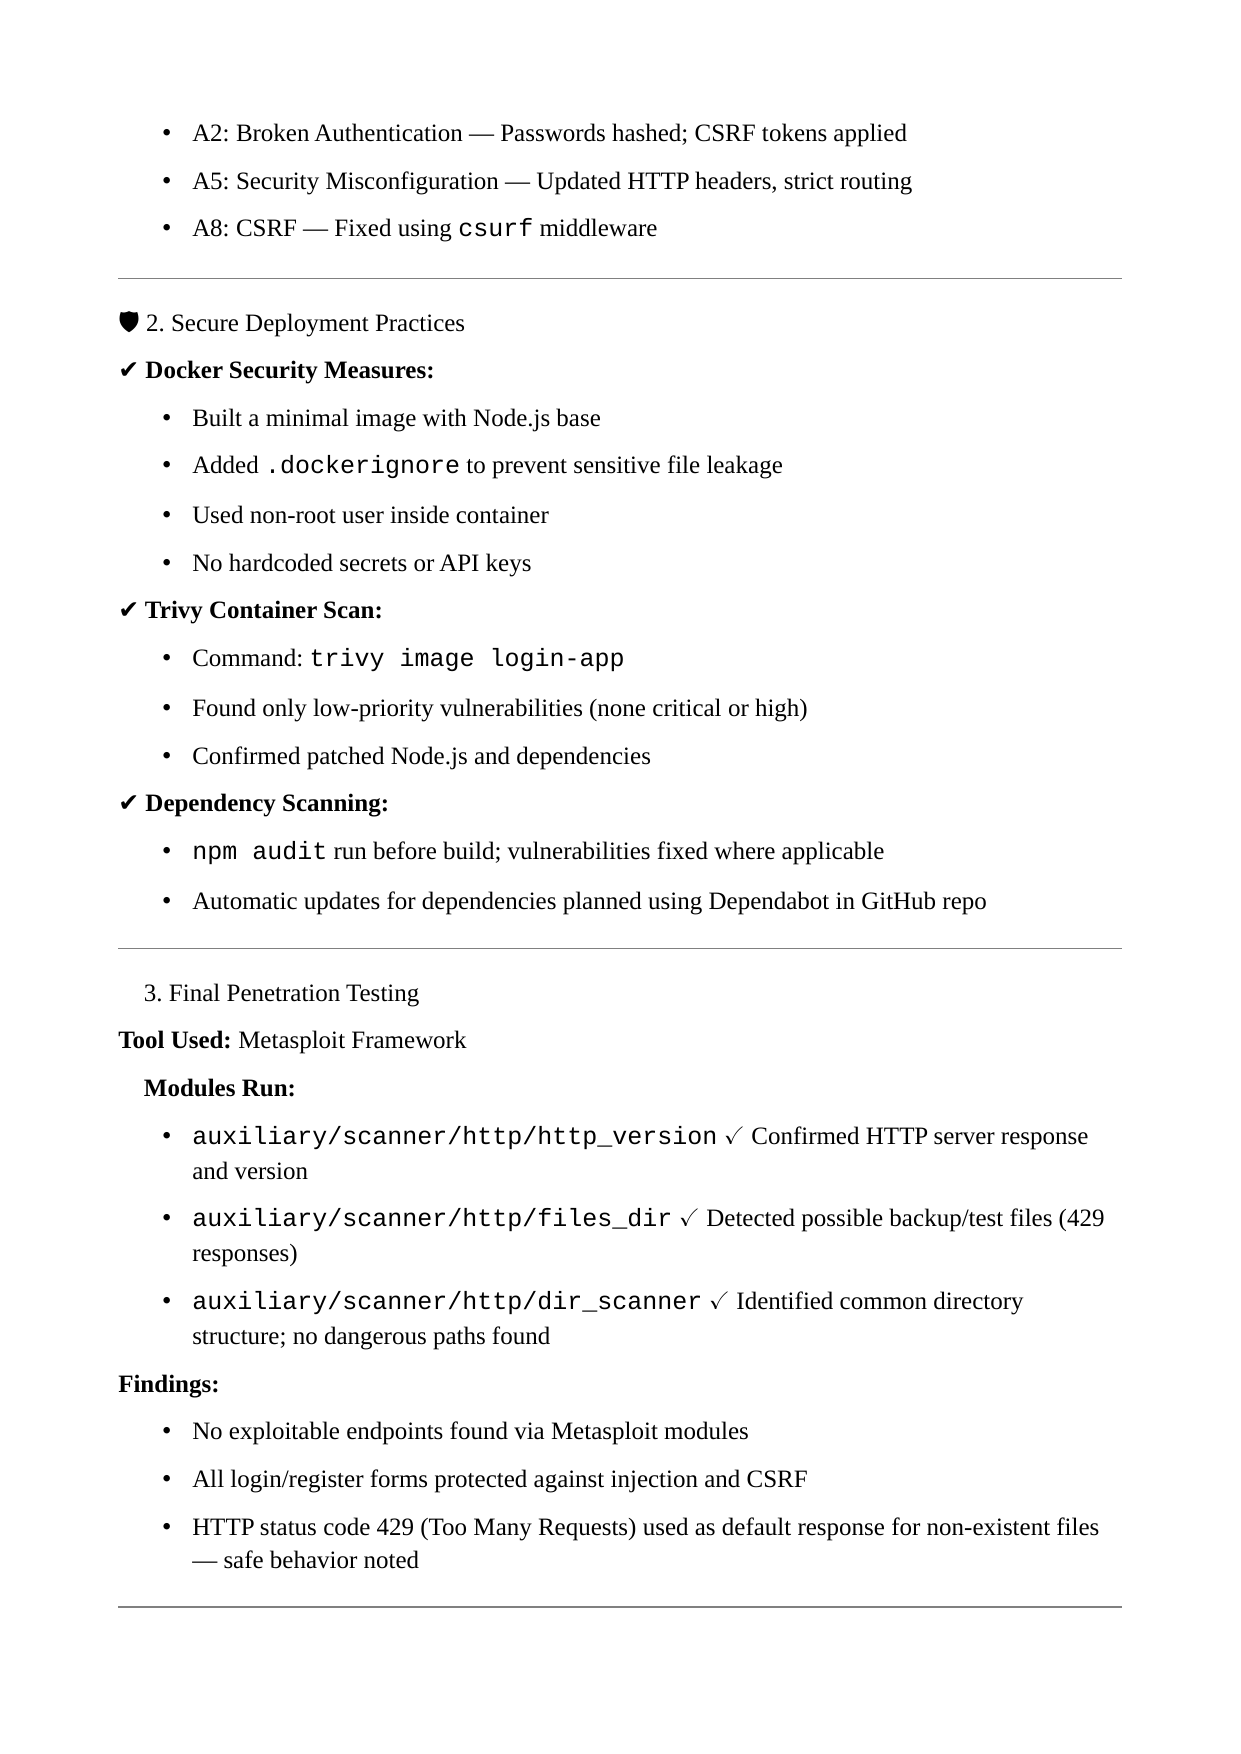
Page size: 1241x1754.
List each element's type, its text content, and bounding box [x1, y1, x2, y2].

list No exploitable endpoints found via Metasploit modules [162, 1416, 1122, 1445]
list auxiliary/scanner/http/files_dir ✓ Detected possible backup/test files (429 responses) [162, 1203, 1122, 1267]
list npm audit run before build; vulnerabilities fixed where applicable [162, 836, 1122, 867]
list No hardcoded secrets or API keys [162, 548, 1122, 577]
list A2: Broken Authentication — Passwords hashed; CSRF tokens applied [162, 118, 1122, 147]
list Added .dockerignore to prevent sensitive file leakage [162, 450, 1122, 481]
list All login/register forms protected against injection and CSRF [162, 1464, 1122, 1493]
text 🧰 3. Final Penetration Testing [118, 978, 1122, 1007]
list Found only low-priority vulnerabilities (none critical or high) [162, 693, 1122, 722]
list Confirmed patched Node.js and dependencies [162, 741, 1122, 769]
list Command: trivy image login-app [162, 643, 1122, 674]
list auxiliary/scanner/http/dir_scanner ✓ Identified common directory structure; no dangerous paths found [162, 1286, 1122, 1350]
text ✅ Modules Run: [118, 1073, 1122, 1102]
list A5: Security Misconfiguration — Updated HTTP headers, strict routing [162, 166, 1122, 194]
text Findings: [118, 1369, 1122, 1398]
text Tool Used: Metasploit Framework [118, 1026, 1122, 1054]
list HTTP status code 429 (Too Many Requests) used as default response for non-existent files — safe behavior noted [162, 1512, 1122, 1573]
text ✔️ Trivy Container Scan: [118, 596, 1122, 624]
list auxiliary/scanner/http/http_version ✓ Confirmed HTTP server response and version [162, 1121, 1122, 1184]
text 🛡️ 2. Secure Deployment Practices [118, 308, 1122, 336]
list Built a minimal image with Node.js base [162, 403, 1122, 432]
list Used non-root user inside container [162, 500, 1122, 529]
list A8: CSRF — Fixed using csurf middleware [162, 213, 1122, 244]
text ✔️ Docker Security Measures: [118, 355, 1122, 384]
list Automatic updates for dependencies planned using Dependabot in GitHub repo [162, 886, 1122, 915]
text ✔️ Dependency Scanning: [118, 788, 1122, 817]
